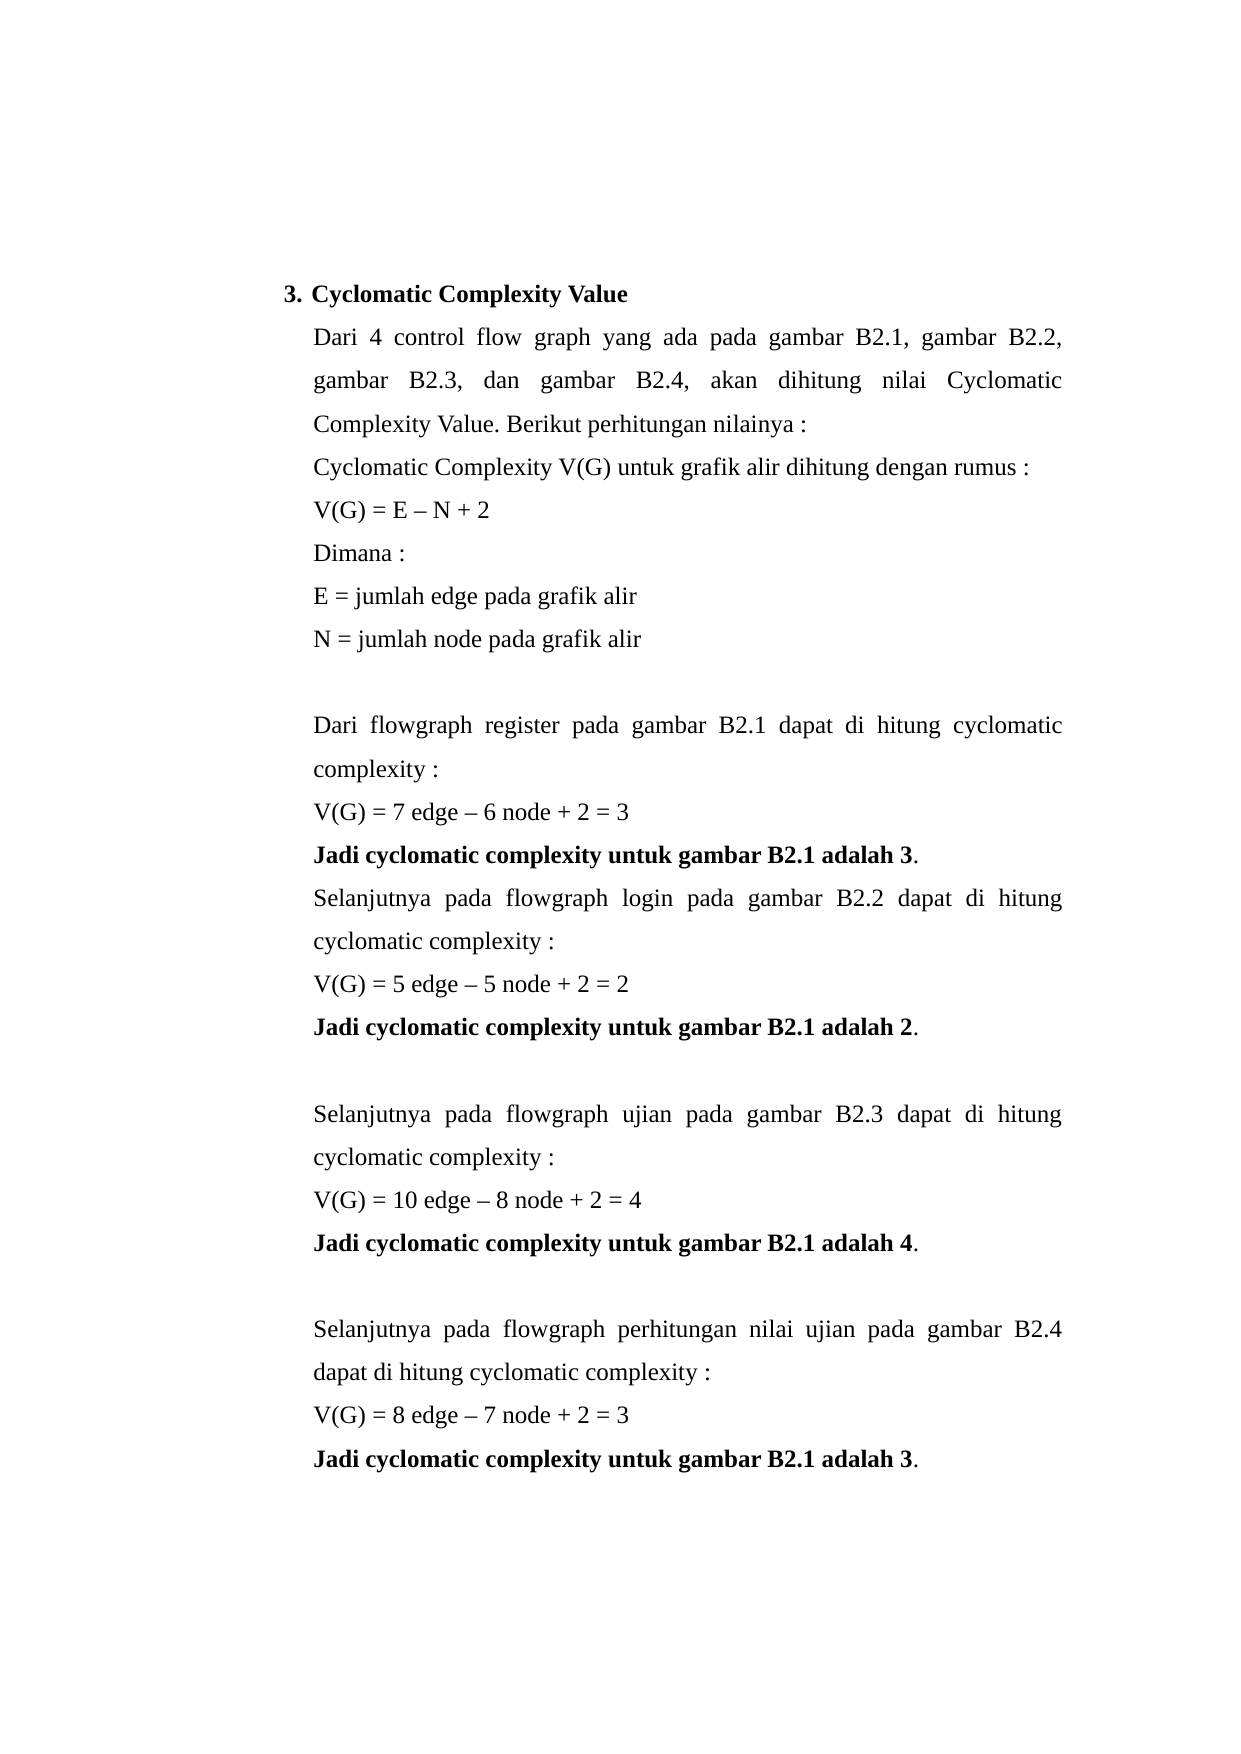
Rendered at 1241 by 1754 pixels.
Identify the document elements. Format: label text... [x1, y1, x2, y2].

text Jadi cyclomatic complexity untuk gambar B2.1 adalah 2. [313, 1012, 1063, 1041]
text V(G) = 7 edge – 6 node + 2 = 3 [313, 797, 1063, 826]
text Selanjutnya pada flowgraph ujian pada gambar B2.3 dapat di hitung cyclomatic complexity : [313, 1099, 1063, 1171]
text V(G) = 5 edge – 5 node + 2 = 2 [313, 969, 1063, 998]
list E = jumlah edge pada grafik alir [313, 581, 1063, 610]
list V(G) = E – N + 2 [313, 495, 1063, 524]
text Selanjutnya pada flowgraph perhitungan nilai ujian pada gambar B2.4 dapat di hitung cyclomatic complexity : [313, 1314, 1063, 1386]
text Jadi cyclomatic complexity untuk gambar B2.1 adalah 4. [313, 1228, 1063, 1257]
list Dari 4 control flow graph yang ada pada gambar B2.1, gambar B2.2, gambar B2.3, dan gambar B2.4, akan dihitung nilai Cyclomatic Complexity Value. Berikut perhitungan nilainya : [313, 322, 1063, 437]
list N = jumlah node pada grafik alir [313, 624, 1063, 653]
list Cyclomatic Complexity V(G) untuk grafik alir dihitung dengan rumus : [313, 452, 1063, 481]
text Dari flowgraph register pada gambar B2.1 dapat di hitung cyclomatic complexity : [313, 711, 1063, 782]
list Cyclomatic Complexity Value [283, 279, 1063, 308]
text V(G) = 8 edge – 7 node + 2 = 3 [313, 1401, 1063, 1429]
list Dimana : [313, 538, 1063, 567]
text V(G) = 10 edge – 8 node + 2 = 4 [313, 1185, 1063, 1214]
text Jadi cyclomatic complexity untuk gambar B2.1 adalah 3. [313, 840, 1063, 869]
text Jadi cyclomatic complexity untuk gambar B2.1 adalah 3. [313, 1444, 1063, 1472]
text Selanjutnya pada flowgraph login pada gambar B2.2 dapat di hitung cyclomatic complexity : [313, 883, 1063, 955]
